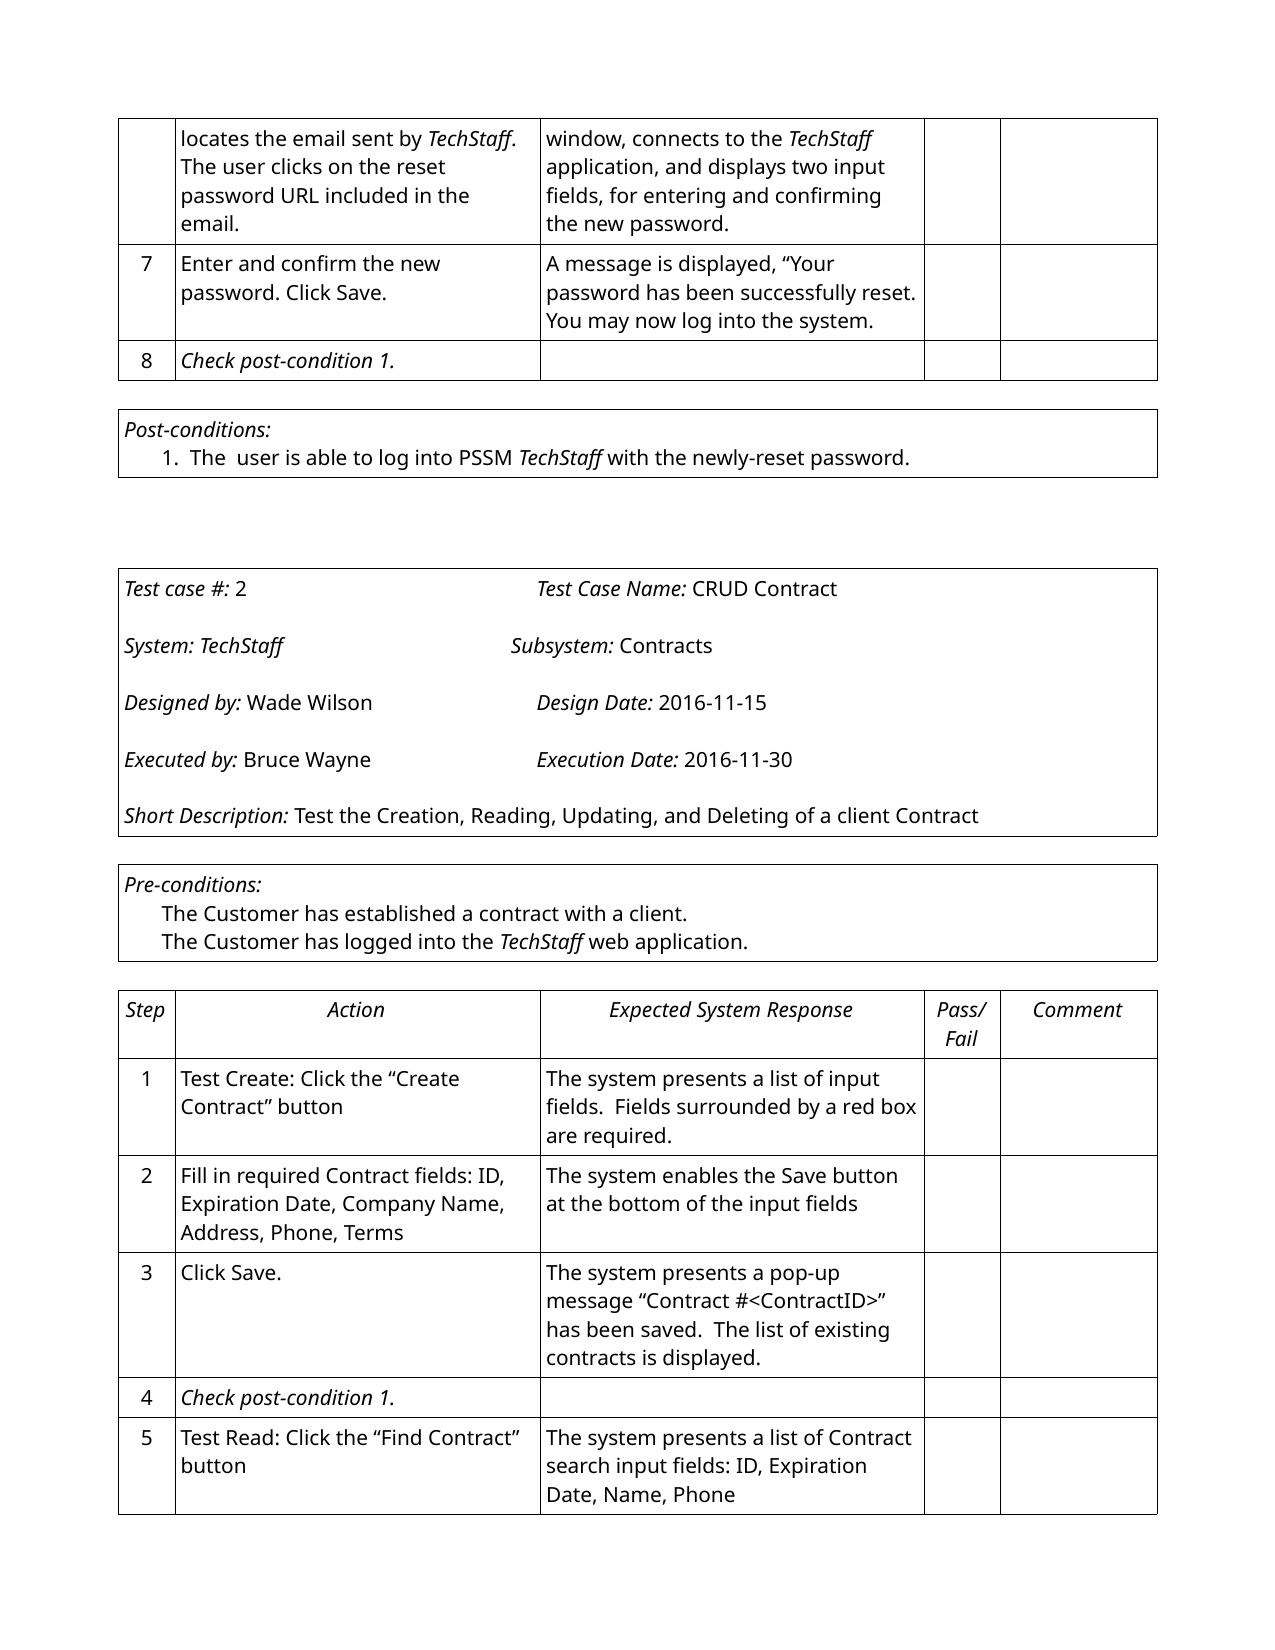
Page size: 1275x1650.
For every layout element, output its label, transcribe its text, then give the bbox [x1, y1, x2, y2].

table_cell locates the email sent by TechStaff. The user clicks on the reset password URL included in the email. [176, 119, 540, 243]
table_cell [925, 245, 1000, 340]
table_cell window, connects to the TechStaff application, and displays two input fields, for entering and confirming the new password. [541, 119, 924, 243]
table_cell The system presents a list of Contract search input fields: ID, Expiration Date, Name, Phone [541, 1418, 924, 1514]
table_cell [925, 1378, 1000, 1417]
table_header Pass/ Fail [925, 991, 1000, 1058]
table_cell Click Save. [176, 1253, 540, 1377]
table_cell [1001, 1378, 1157, 1417]
table_header Expected System Response [541, 991, 924, 1058]
table_cell [1001, 341, 1157, 380]
table_cell Check post-condition 1. [176, 1378, 540, 1417]
table_header Post-conditions: 1. The user is able to log into PSSM TechStaff with the newly-reset password. [119, 410, 1157, 477]
table_header Action [176, 991, 540, 1058]
table_cell Test Create: Click the “Create Contract” button [176, 1059, 540, 1155]
table_header Comment [1001, 991, 1157, 1058]
table_cell The system presents a pop-up message “Contract #<ContractID>” has been saved. The list of existing contracts is displayed. [541, 1253, 924, 1377]
table_cell [1001, 1059, 1157, 1155]
table_cell Check post-condition 1. [176, 341, 540, 380]
table_header Pre-conditions: The Customer has established a contract with a client. The Customer has logged into the TechStaff web application. [119, 865, 1157, 961]
table_cell 7 [119, 245, 175, 340]
table_cell [541, 1378, 924, 1417]
table_cell Test Read: Click the “Find Contract” button [176, 1418, 540, 1514]
table_cell [1001, 1253, 1157, 1377]
table_cell [925, 1418, 1000, 1514]
table_cell 8 [119, 341, 175, 380]
table_cell Enter and confirm the new password. Click Save. [176, 245, 540, 340]
table_cell The system presents a list of input fields. Fields surrounded by a red box are required. [541, 1059, 924, 1155]
table_cell [1001, 245, 1157, 340]
table_cell [541, 341, 924, 380]
table_header Test case #: 2 Test Case Name: CRUD Contract System: TechStaff Subsystem: Contracts Designed by: Wade Wilson Design Date: 2016-11-15 Executed by: Bruce Wayne Execution Date: 2016-11-30 Short Description: Test the Creation, Reading, Updating, and Deleting of a client Contract [119, 569, 1157, 836]
table_header Step [119, 991, 175, 1058]
table_cell [1001, 1418, 1157, 1514]
table_cell [925, 1253, 1000, 1377]
table_cell [925, 1156, 1000, 1252]
table_cell [1001, 1156, 1157, 1252]
table_cell 4 [119, 1378, 175, 1417]
table_cell Fill in required Contract fields: ID, Expiration Date, Company Name, Address, Phone, Terms [176, 1156, 540, 1252]
table_cell A message is displayed, “Your password has been successfully reset. You may now log into the system. [541, 245, 924, 340]
table_cell [925, 1059, 1000, 1155]
table_cell 3 [119, 1253, 175, 1377]
table_cell [925, 341, 1000, 380]
table_cell 1 [119, 1059, 175, 1155]
table_cell 5 [119, 1418, 175, 1514]
table_cell [119, 119, 175, 243]
table_cell [1001, 119, 1157, 243]
table_cell 2 [119, 1156, 175, 1252]
table_cell [925, 119, 1000, 243]
table_cell The system enables the Save button at the bottom of the input fields [541, 1156, 924, 1252]
